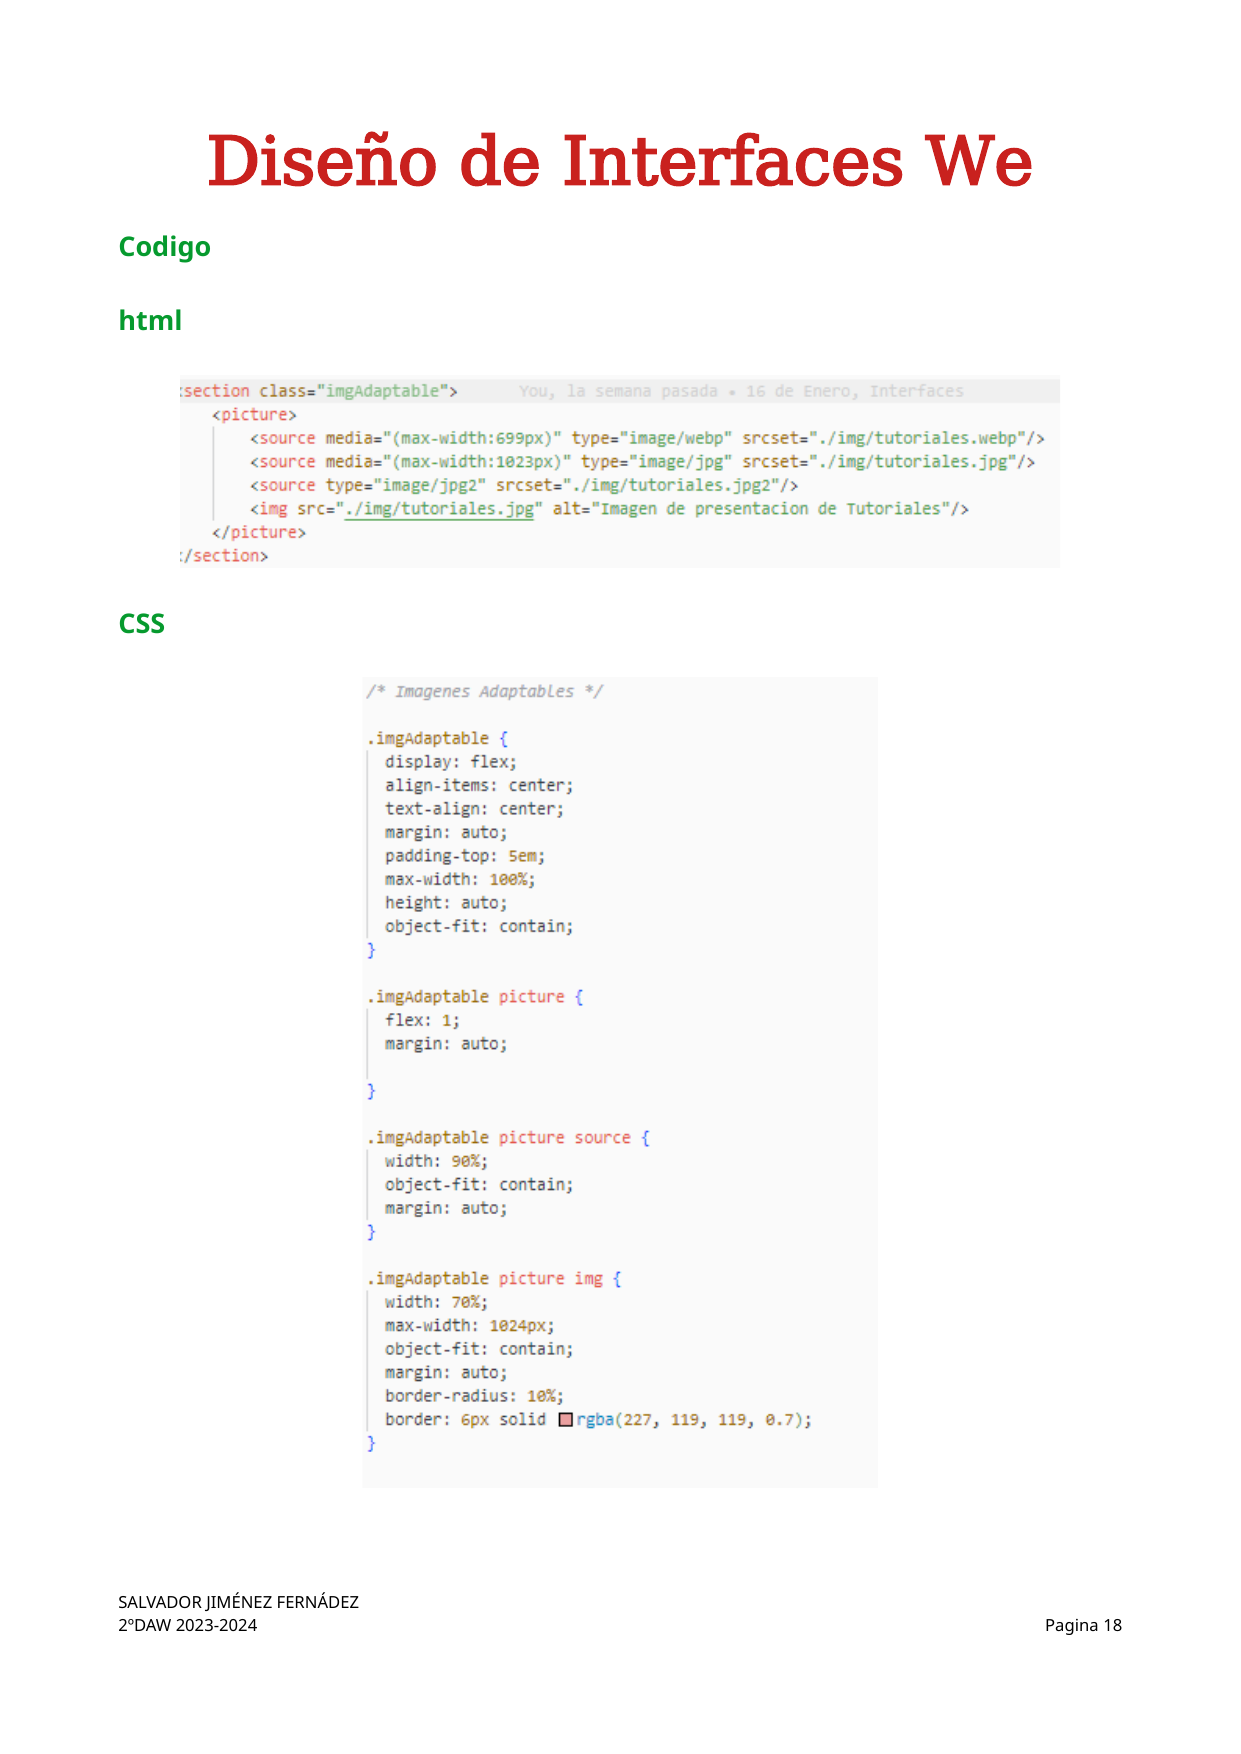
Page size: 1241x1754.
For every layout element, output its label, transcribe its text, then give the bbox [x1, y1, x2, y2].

picture [362, 677, 878, 1488]
text CSS [118, 604, 1122, 641]
text Codigo [118, 228, 1122, 264]
text html [118, 301, 1122, 338]
picture [180, 375, 1060, 568]
